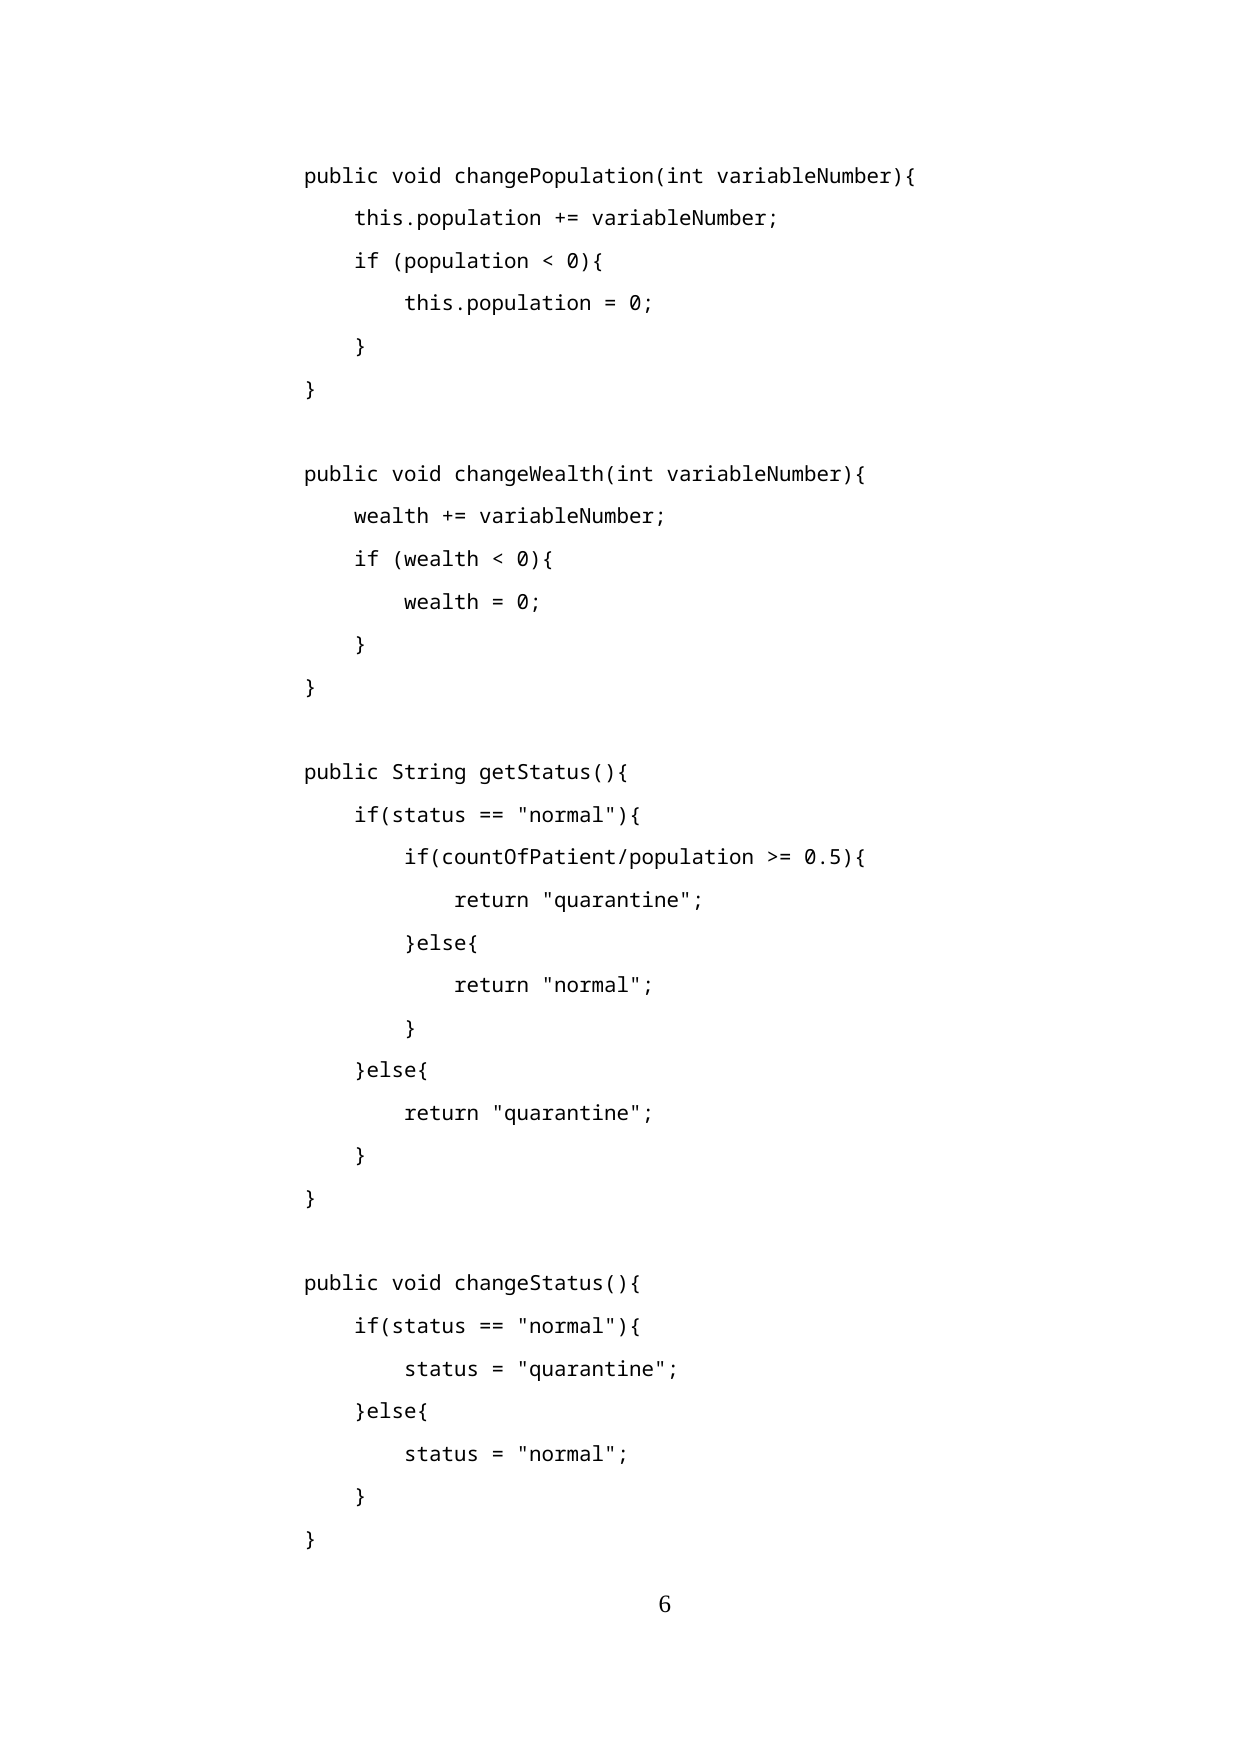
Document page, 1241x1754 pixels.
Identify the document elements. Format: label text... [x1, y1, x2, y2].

text this.population = 0; [254, 288, 1152, 317]
text } [254, 1183, 1152, 1212]
text return "normal"; [254, 970, 1152, 999]
text if(status == "normal"){ [254, 1311, 1152, 1339]
text wealth += variableNumber; [254, 502, 1152, 530]
text public void changePopulation(int variableNumber){ [254, 161, 1152, 189]
text public String getStatus(){ [254, 757, 1152, 786]
text } [254, 629, 1152, 658]
text } [254, 1141, 1152, 1169]
text if(countOfPatient/population >= 0.5){ [254, 842, 1152, 871]
text } [254, 331, 1152, 359]
text } [254, 1481, 1152, 1510]
text public void changeWealth(int variableNumber){ [254, 459, 1152, 487]
text }else{ [254, 1055, 1152, 1084]
text } [254, 1013, 1152, 1041]
text } [254, 1524, 1152, 1552]
text if (wealth < 0){ [254, 544, 1152, 573]
text if (population < 0){ [254, 246, 1152, 274]
text public void changeStatus(){ [254, 1268, 1152, 1297]
text return "quarantine"; [254, 885, 1152, 913]
text this.population += variableNumber; [254, 203, 1152, 232]
text if(status == "normal"){ [254, 800, 1152, 828]
text return "quarantine"; [254, 1098, 1152, 1126]
text status = "quarantine"; [254, 1354, 1152, 1382]
text }else{ [254, 1396, 1152, 1425]
text status = "normal"; [254, 1439, 1152, 1467]
text } [254, 672, 1152, 700]
text wealth = 0; [254, 587, 1152, 615]
text }else{ [254, 928, 1152, 956]
text } [254, 374, 1152, 402]
